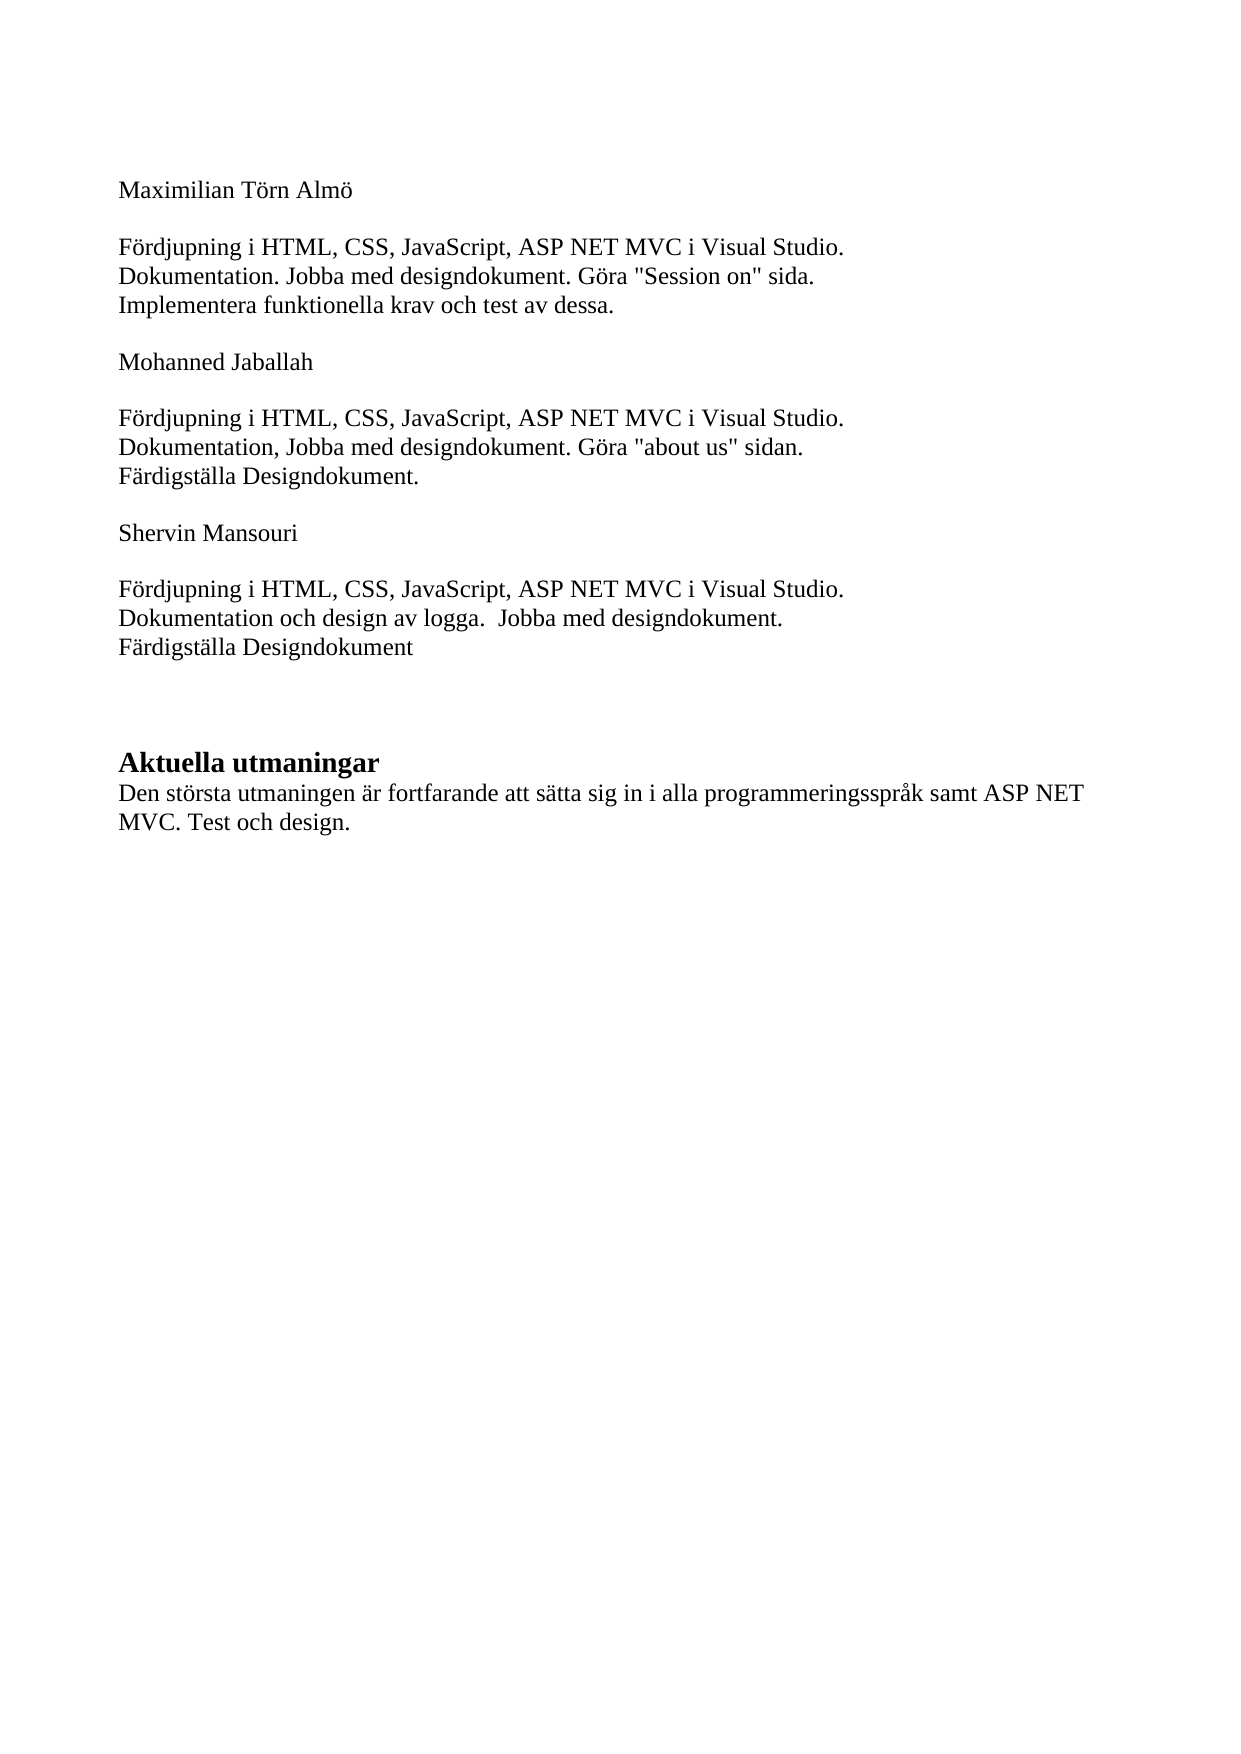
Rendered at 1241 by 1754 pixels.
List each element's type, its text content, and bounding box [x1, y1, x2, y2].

text Färdigställa Designdokument [118, 632, 1122, 661]
text Fördjupning i HTML, CSS, JavaScript, ASP NET MVC i Visual Studio. Dokumentation, Jobba med designdokument. Göra "about us" sidan. [118, 403, 1122, 461]
text Den största utmaningen är fortfarande att sätta sig in i alla programmeringsspråk samt ASP NET MVC. Test och design. [118, 778, 1122, 836]
text Aktuella utmaningar [118, 745, 1122, 778]
text Färdigställa Designdokument. [118, 461, 1122, 490]
text Maximilian Törn Almö [118, 176, 1122, 204]
text Fördjupning i HTML, CSS, JavaScript, ASP NET MVC i Visual Studio. Dokumentation och design av logga. Jobba med designdokument. [118, 574, 1122, 632]
text Implementera funktionella krav och test av dessa. [118, 290, 1122, 319]
text Shervin Mansouri [118, 518, 1122, 546]
text Mohanned Jaballah [118, 347, 1122, 375]
text Fördjupning i HTML, CSS, JavaScript, ASP NET MVC i Visual Studio. Dokumentation. Jobba med designdokument. Göra "Session on" sida. [118, 232, 1122, 290]
